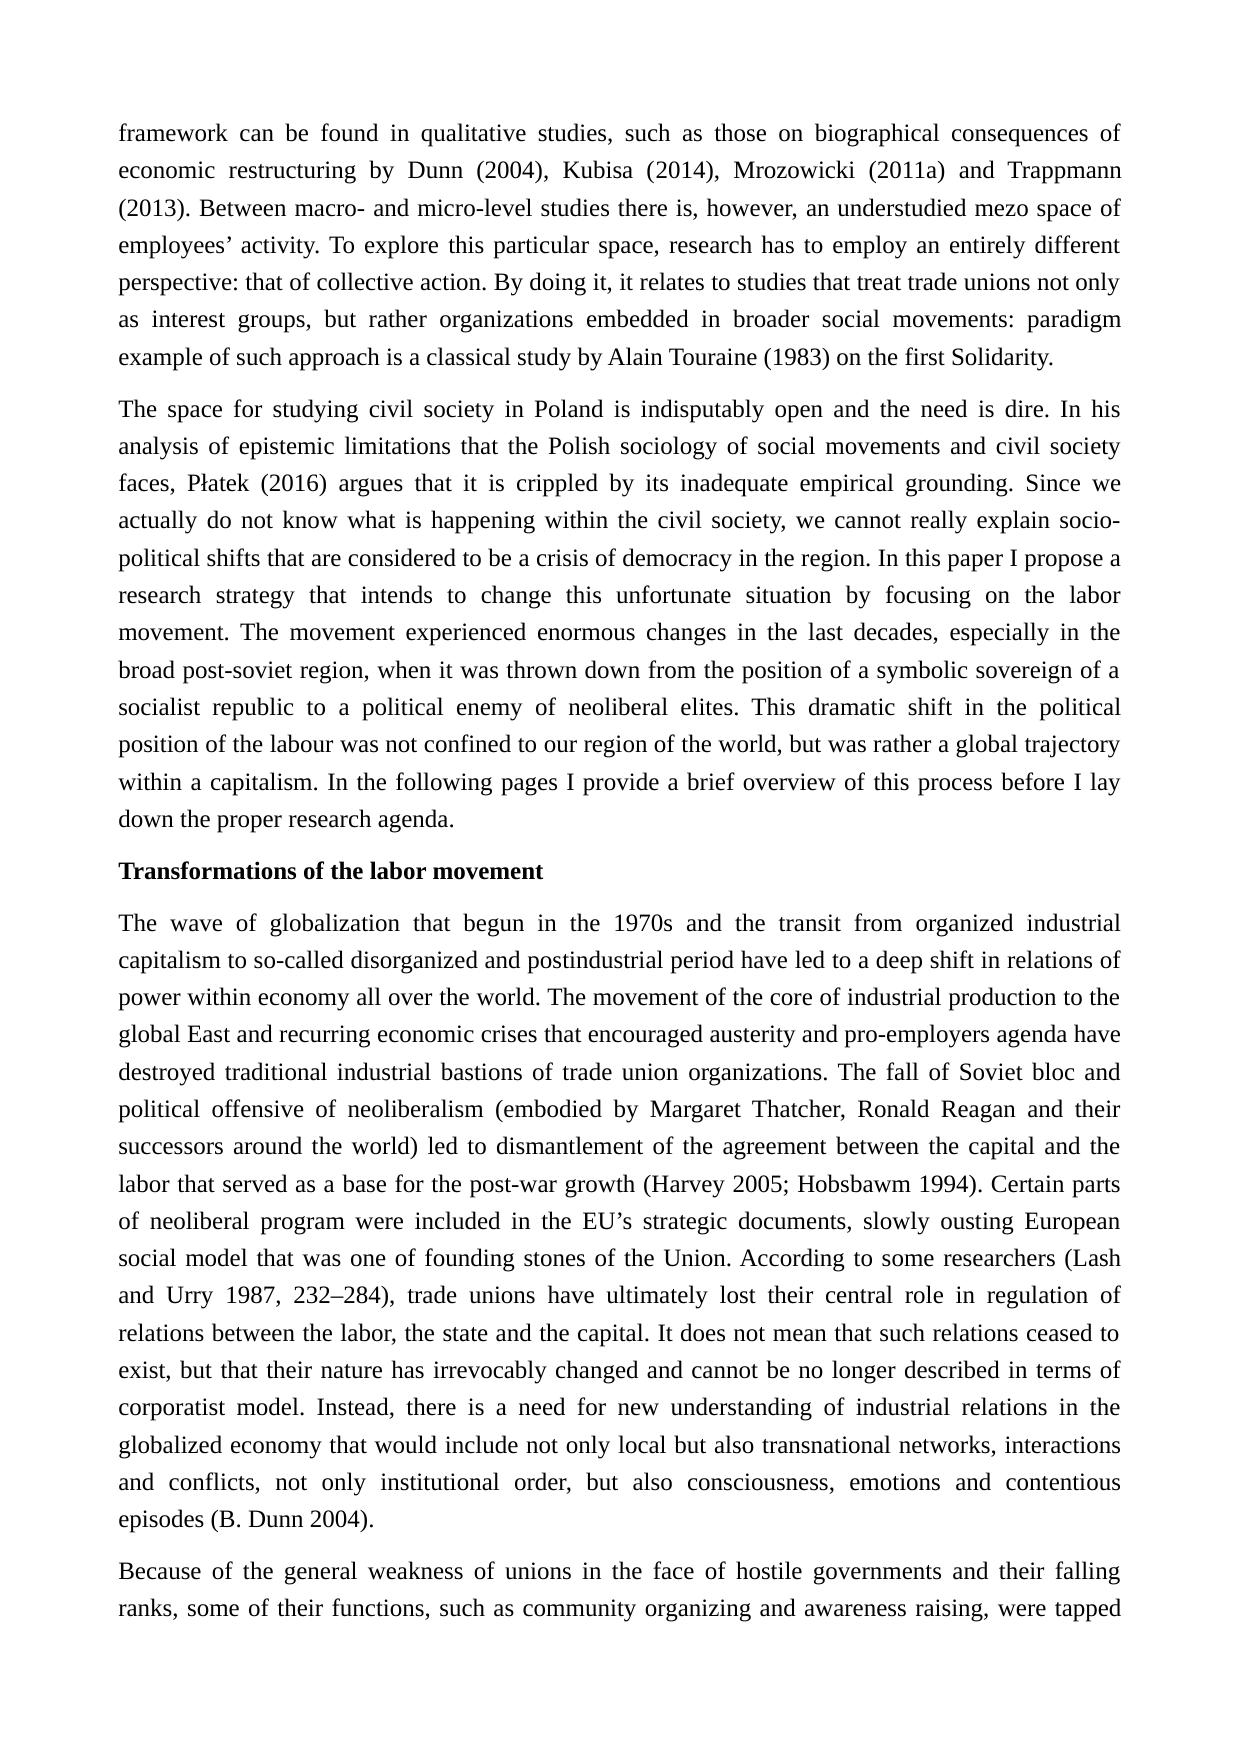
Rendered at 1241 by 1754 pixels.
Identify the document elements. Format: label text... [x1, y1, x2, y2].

text Because of the general weakness of unions in the face of hostile governments and their falling ranks, some of their functions, such as community organizing and awareness raising, were tapped [118, 1556, 1122, 1622]
text Transformations of the labor movement [118, 856, 1122, 884]
text The wave of globalization that begun in the 1970s and the transit from organized industrial capitalism to so-called disorganized and postindustrial period have led to a deep shift in relations of power within economy all over the world. The movement of the core of industrial production to the global East and recurring economic crises that encouraged austerity and pro-employers agenda have destroyed traditional industrial bastions of trade union organizations. The fall of Soviet bloc and political offensive of neoliberalism (embodied by Margaret Thatcher, Ronald Reagan and their successors around the world) led to dismantlement of the agreement between the capital and the labor that served as a base for the post-war growth (Harvey 2005; Hobsbawm 1994). Certain parts of neoliberal program were included in the EU’s strategic documents, slowly ousting European social model that was one of founding stones of the Union. According to some researchers (Lash and Urry 1987, 232–284), trade unions have ultimately lost their central role in regulation of relations between the labor, the state and the capital. It does not mean that such relations ceased to exist, but that their nature has irrevocably changed and cannot be no longer described in terms of corporatist model. Instead, there is a need for new understanding of industrial relations in the globalized economy that would include not only local but also transnational networks, interactions and conflicts, not only institutional order, but also consciousness, emotions and contentious episodes (B. Dunn 2004). [118, 908, 1122, 1533]
text framework can be found in qualitative studies, such as those on biographical consequences of economic restructuring by Dunn (2004), Kubisa (2014), Mrozowicki (2011a) and Trappmann (2013). Between macro- and micro-level studies there is, however, an understudied mezo space of employees’ activity. To explore this particular space, research has to employ an entirely different perspective: that of collective action. By doing it, it relates to studies that treat trade unions not only as interest groups, but rather organizations embedded in broader social movements: paradigm example of such approach is a classical study by Alain Touraine (1983) on the first Solidarity. [118, 118, 1122, 371]
text The space for studying civil society in Poland is indisputably open and the need is dire. In his analysis of epistemic limitations that the Polish sociology of social movements and civil society faces, Płatek (2016) argues that it is crippled by its inadequate empirical grounding. Since we actually do not know what is happening within the civil society, we cannot really explain socio-political shifts that are considered to be a crisis of democracy in the region. In this paper I propose a research strategy that intends to change this unfortunate situation by focusing on the labor movement. The movement experienced enormous changes in the last decades, especially in the broad post-soviet region, when it was thrown down from the position of a symbolic sovereign of a socialist republic to a political enemy of neoliberal elites. This dramatic shift in the political position of the labour was not confined to our region of the world, but was rather a global trajectory within a capitalism. In the following pages I provide a brief overview of this process before I lay down the proper research agenda. [118, 394, 1122, 833]
